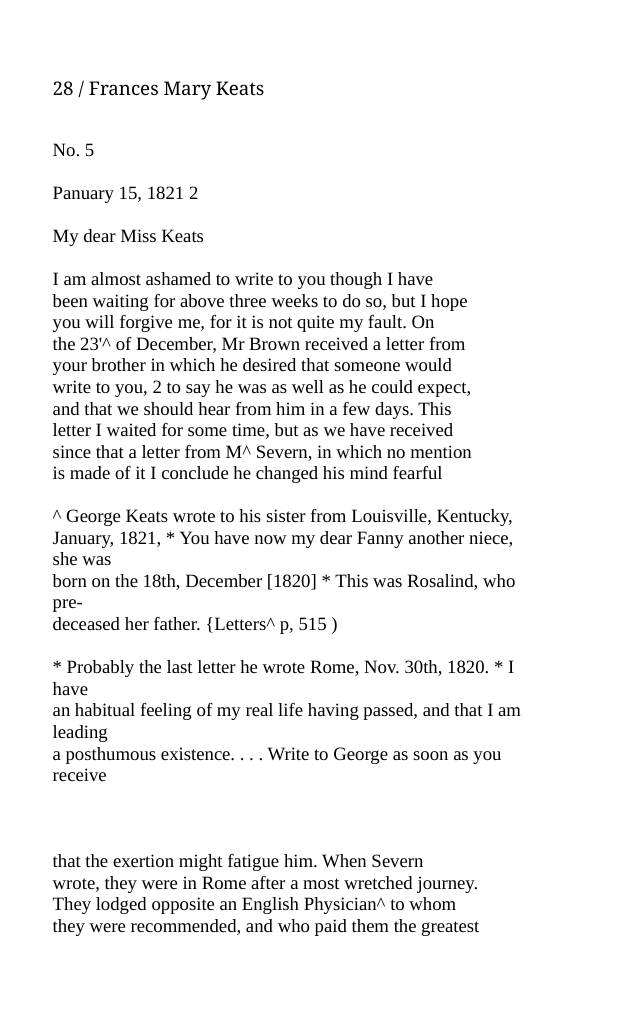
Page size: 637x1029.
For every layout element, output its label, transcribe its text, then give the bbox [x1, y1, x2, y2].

text * Probably the last letter he wrote Rome, Nov. 30th, 1820. * I have [52, 656, 538, 699]
text I am almost ashamed to write to you though I have [52, 268, 538, 289]
text a posthumous existence. . . . Write to George as soon as you receive [52, 742, 538, 786]
text is made of it I conclude he changed his mind fearful [52, 462, 538, 484]
text your brother in which he desired that someone would [52, 354, 538, 376]
text the 23'^ of December, Mr Brown received a letter from [52, 333, 538, 354]
text born on the 18th, December [1820] * This was Rosalind, who pre- [52, 570, 538, 613]
text wrote, they were in Rome after a most wretched journey. [52, 872, 538, 893]
text ^ George Keats wrote to his sister from Louisville, Kentucky, [52, 505, 538, 527]
text been waiting for above three weeks to do so, but I hope [52, 289, 538, 311]
text letter I waited for some time, but as we have received [52, 419, 538, 441]
text you will forgive me, for it is not quite my fault. On [52, 311, 538, 333]
text No. 5 [52, 139, 538, 160]
text Panuary 15, 1821 2 [52, 182, 538, 203]
text since that a letter from M^ Severn, in which no mention [52, 441, 538, 462]
text and that we should hear from him in a few days. This [52, 397, 538, 419]
text January, 1821, * You have now my dear Fanny another niece, she was [52, 527, 538, 570]
text deceased her father. {Letters^ p, 515 ) [52, 613, 538, 634]
text They lodged opposite an English Physician^ to whom [52, 893, 538, 915]
text write to you, 2 to say he was as well as he could expect, [52, 376, 538, 397]
text My dear Miss Keats [52, 225, 538, 246]
text they were recommended, and who paid them the greatest [52, 915, 538, 936]
text that the exertion might fatigue him. When Severn [52, 850, 538, 872]
text an habitual feeling of my real life having passed, and that I am leading [52, 699, 538, 742]
